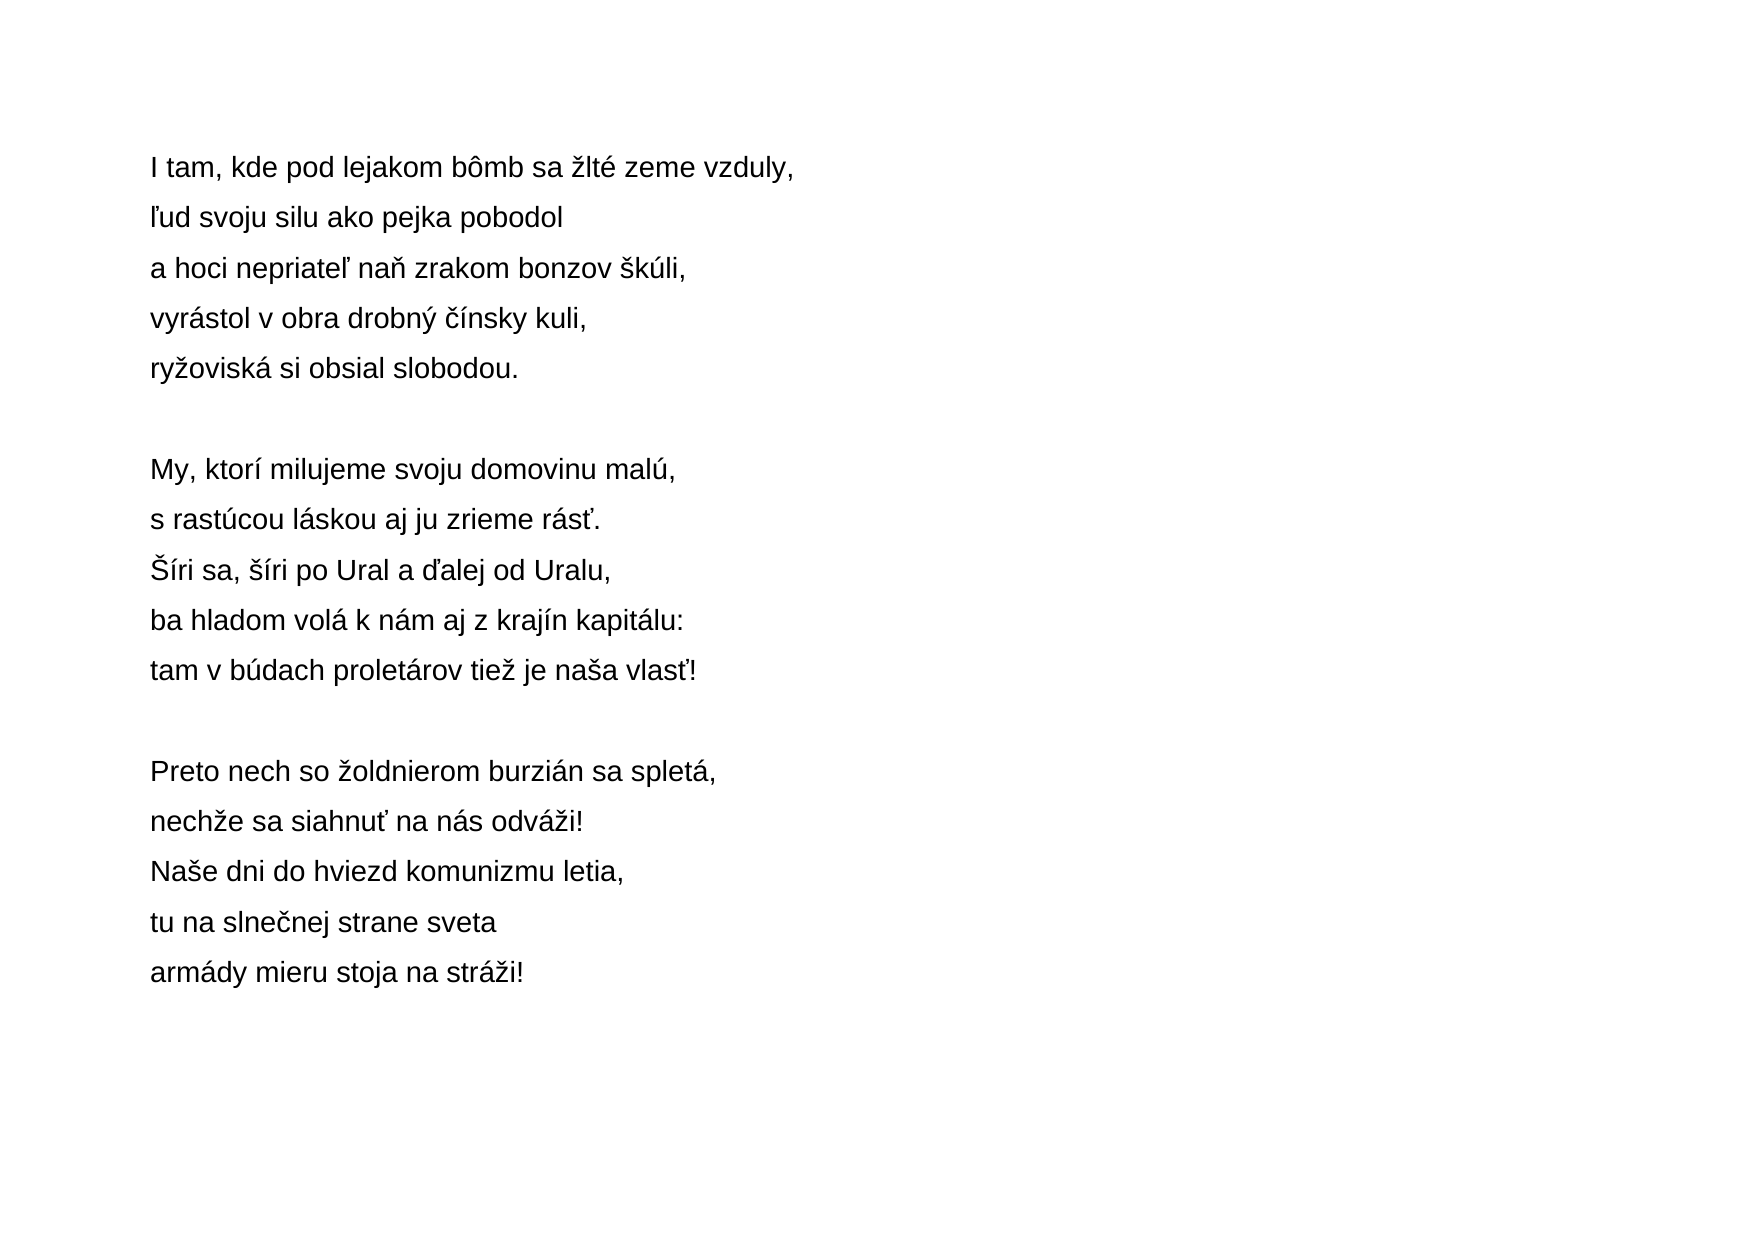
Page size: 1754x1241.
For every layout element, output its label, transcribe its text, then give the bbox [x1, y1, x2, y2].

text armády mieru stoja na stráži! [150, 955, 1243, 988]
text ryžoviská si obsial slobodou. [150, 351, 1243, 385]
text nechže sa siahnuť na nás odváži! [150, 804, 1243, 838]
text Preto nech so žoldnierom burzián sa spletá, [150, 754, 1243, 787]
text s rastúcou láskou aj ju zrieme rásť. [150, 502, 1243, 536]
text ba hladom volá k nám aj z krajín kapitálu: [150, 603, 1243, 636]
text Naše dni do hviezd komunizmu letia, [150, 854, 1243, 888]
text ľud svoju silu ako pejka pobodol [150, 200, 1243, 234]
text My, ktorí milujeme svoju domovinu malú, [150, 452, 1243, 485]
text vyrástol v obra drobný čínsky kuli, [150, 301, 1243, 334]
text tam v búdach proletárov tiež je naša vlasť! [150, 653, 1243, 687]
text a hoci nepriateľ naň zrakom bonzov škúli, [150, 251, 1243, 284]
text I tam, kde pod lejakom bômb sa žlté zeme vzduly, [150, 150, 1243, 183]
text tu na slnečnej strane sveta [150, 905, 1243, 938]
text Šíri sa, šíri po Ural a ďalej od Uralu, [150, 552, 1243, 586]
